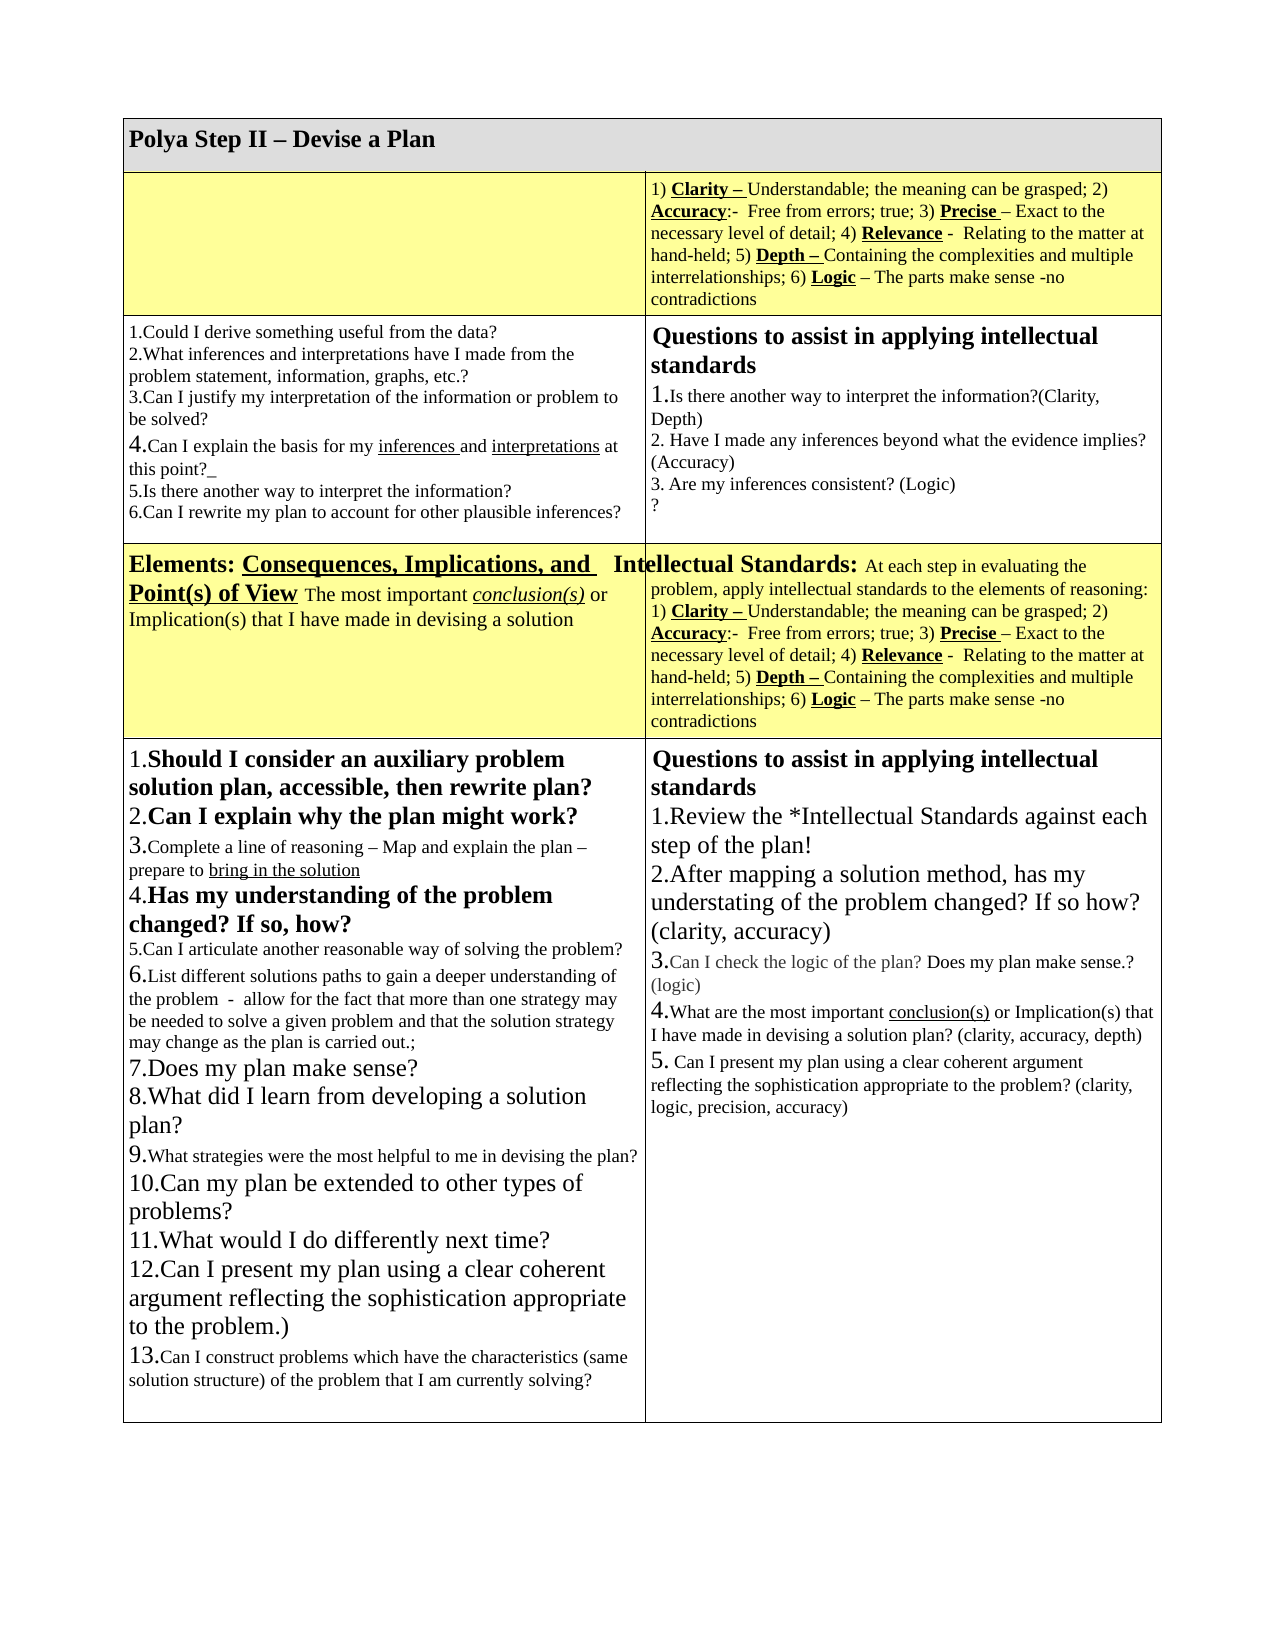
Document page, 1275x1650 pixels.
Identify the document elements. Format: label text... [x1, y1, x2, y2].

table_cell Element: Inferences and Interpretations: What conclusions can we draw about the solution strategy [124, 173, 645, 315]
table_cell Intellectual Standards: At each step in evaluating the problem, apply intellectual standards to the elements of reasoning: 1) Clarity – Understandable; the meaning can be grasped; 2) Accuracy:- Free from errors; true; 3) Precise – Exact to the necessary level of detail; 4) Relevance - Relating to the matter at hand-held; 5) Depth – Containing the complexities and multiple interrelationships; 6) Logic – The parts make sense -no contradictions [646, 544, 1161, 737]
table_cell Elements: Consequences, Implications, and Point(s) of View The most important conclusion(s) or Implication(s) that I have made in devising a solution [124, 544, 645, 737]
table_cell Questions to assist in applying intellectual standards Review the *Intellectual Standards against each step of the plan! After mapping a solution method, has my understating of the problem changed? If so how? (clarity, accuracy) Can I check the logic of the plan? Does my plan make sense.? (logic) What are the most important conclusion(s) or Implication(s) that I have made in devising a solution plan? (clarity, accuracy, depth) Can I present my plan using a clear coherent argument reflecting the sophistication appropriate to the problem? (clarity, logic, precision, accuracy) [646, 739, 1161, 1422]
table_cell Should I consider an auxiliary problem solution plan, accessible, then rewrite plan? Can I explain why the plan might work? Complete a line of reasoning – Map and explain the plan – prepare to bring in the solution Has my understanding of the problem changed? If so, how? Can I articulate another reasonable way of solving the problem? List different solutions paths to gain a deeper understanding of the problem - allow for the fact that more than one strategy may be needed to solve a given problem and that the solution strategy may change as the plan is carried out.; Does my plan make sense? What did I learn from developing a solution plan? What strategies were the most helpful to me in devising the plan? Can my plan be extended to other types of problems? What would I do differently next time? Can I present my plan using a clear coherent argument reflecting the sophistication appropriate to the problem.) Can I construct problems which have the characteristics (same solution structure) of the problem that I am currently solving? [124, 739, 645, 1422]
table_cell Could I derive something useful from the data? What inferences and interpretations have I made from the problem statement, information, graphs, etc.? Can I justify my interpretation of the information or problem to be solved? Can I explain the basis for my inferences and interpretations at this point?_ Is there another way to interpret the information? Can I rewrite my plan to account for other plausible inferences? [124, 316, 645, 543]
table_cell Questions to assist in applying intellectual standards Is there another way to interpret the information?(Clarity, Depth) Have I made any inferences beyond what the evidence implies? (Accuracy) Are my inferences consistent? (Logic) ? [646, 316, 1161, 543]
table_cell Intellectual Standards: At each step in evaluating the problem, apply intellectual standards to the elements of reasoning: 1) Clarity – Understandable; the meaning can be grasped; 2) Accuracy:- Free from errors; true; 3) Precise – Exact to the necessary level of detail; 4) Relevance - Relating to the matter at hand-held; 5) Depth – Containing the complexities and multiple interrelationships; 6) Logic – The parts make sense -no contradictions [646, 173, 1161, 315]
table_header Polya Step II – Devise a Plan [124, 119, 1161, 171]
